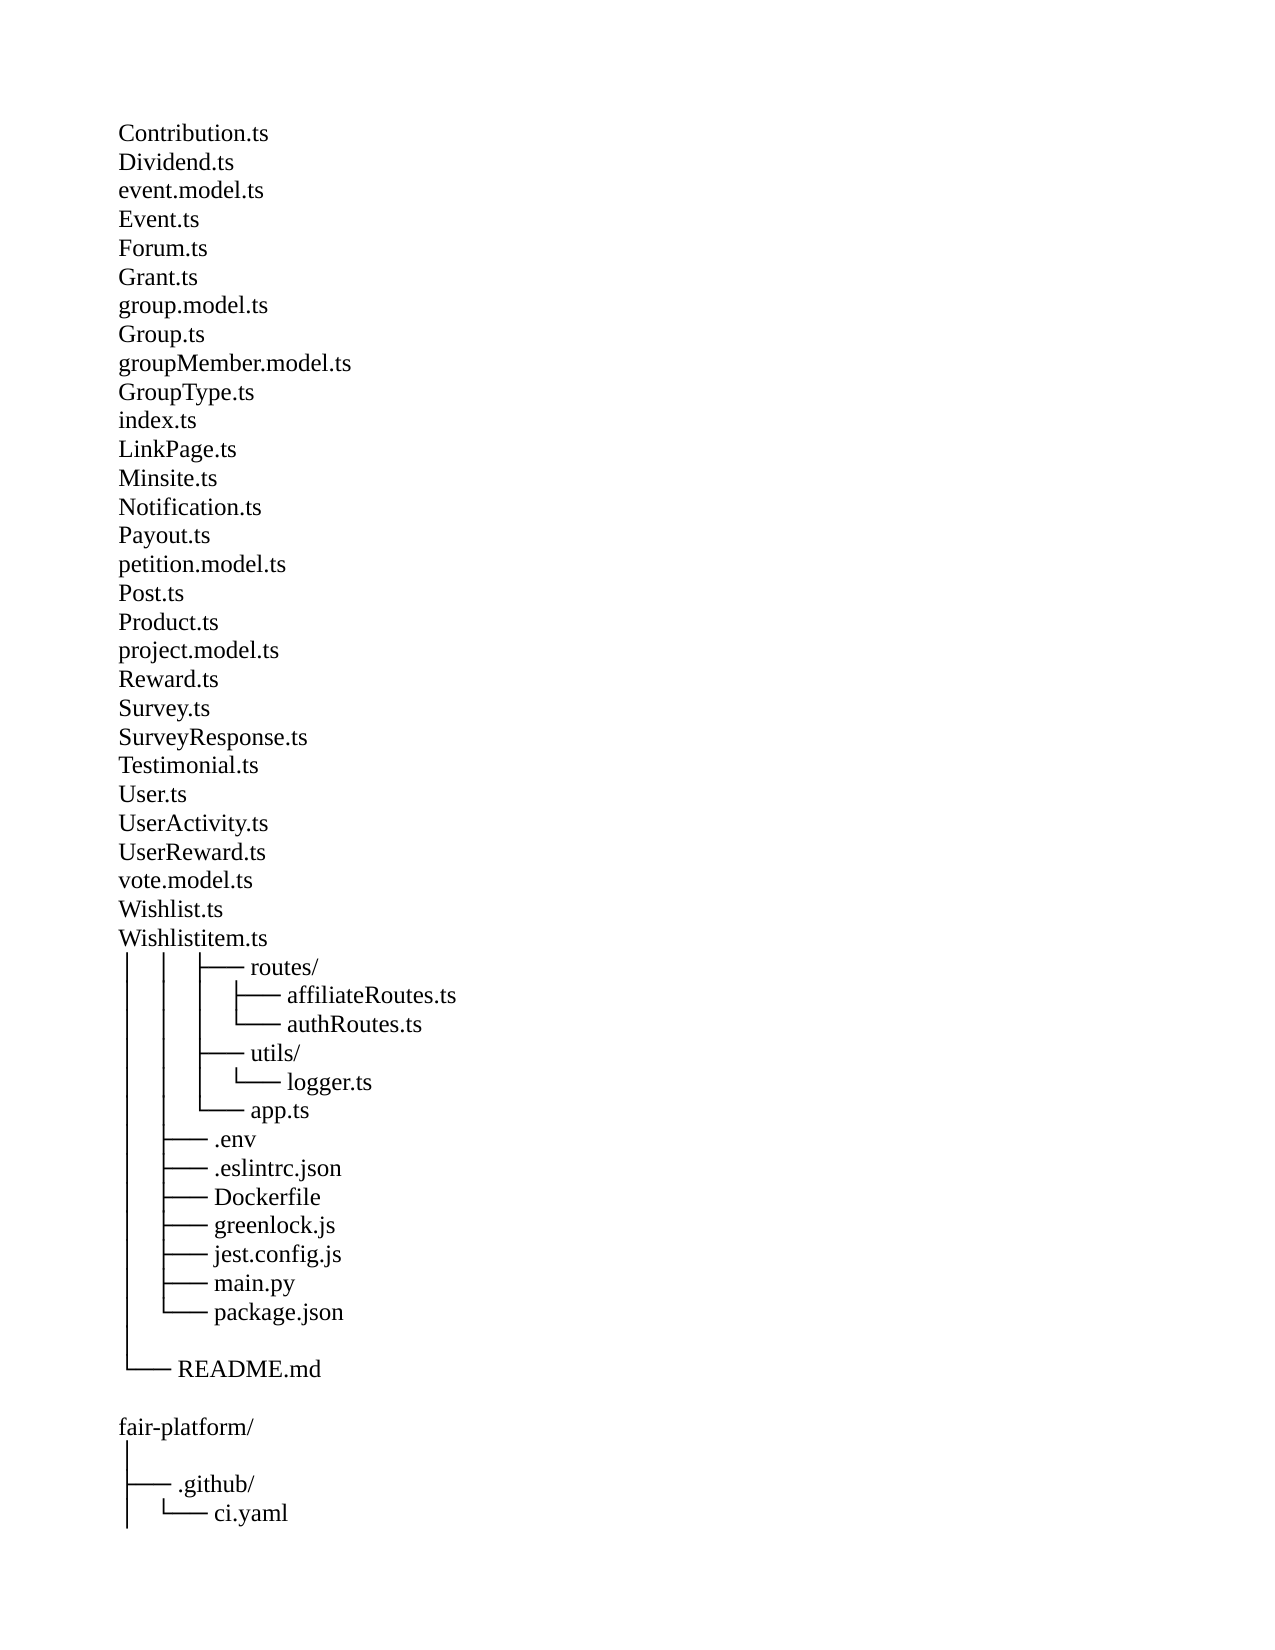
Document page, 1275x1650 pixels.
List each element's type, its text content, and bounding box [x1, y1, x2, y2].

text │ │ │ └── authRoutes.ts [128, 1009, 162, 1038]
text Payout.ts [118, 521, 1157, 549]
text Event.ts [118, 204, 1157, 233]
text Group.ts [118, 319, 1157, 348]
text │ ├── greenlock.js [128, 1211, 162, 1239]
text │ └── ci.yaml [128, 1498, 1157, 1527]
text Notification.ts [118, 492, 1157, 521]
text │ │ │ ├── affiliateRoutes.ts [201, 981, 235, 1009]
text Survey.ts [118, 693, 1157, 722]
text │ │ ├── utils/ [128, 1038, 162, 1067]
text Grant.ts [118, 262, 1157, 291]
text │ │ ├── routes/ [164, 952, 199, 981]
text │ │ │ ├── affiliateRoutes.ts [237, 981, 1157, 1009]
text UserReward.ts [118, 837, 1157, 866]
text │ [128, 1326, 1157, 1354]
text │ │ │ └── logger.ts [164, 1067, 199, 1096]
text project.model.ts [118, 636, 1157, 664]
text petition.model.ts [118, 549, 1157, 578]
text │ ├── main.py [128, 1268, 162, 1297]
text │ ├── jest.config.js [164, 1239, 1157, 1268]
text vote.model.ts [118, 866, 1157, 894]
text UserActivity.ts [118, 808, 1157, 837]
text │ └── package.json [128, 1297, 1157, 1326]
text group.model.ts [118, 291, 1157, 319]
text Wishlist.ts [118, 894, 1157, 923]
text Dividend.ts [118, 147, 1157, 176]
text │ │ ├── routes/ [201, 952, 1157, 981]
text │ │ │ ├── affiliateRoutes.ts [164, 981, 199, 1009]
text │ ├── .eslintrc.json [164, 1153, 1157, 1182]
text ├── .github/ [128, 1469, 1157, 1498]
text │ │ │ └── authRoutes.ts [201, 1009, 1157, 1038]
text │ [118, 1441, 126, 1469]
text │ ├── main.py [164, 1268, 1157, 1297]
text │ [118, 1326, 126, 1354]
text Product.ts [118, 607, 1157, 636]
text │ │ └── app.ts [164, 1096, 1157, 1124]
text │ ├── .env [128, 1124, 162, 1153]
text │ │ │ ├── affiliateRoutes.ts [128, 981, 162, 1009]
text Minsite.ts [118, 463, 1157, 492]
text │ ├── .eslintrc.json [128, 1153, 162, 1182]
text Wishlistitem.ts [118, 923, 1157, 952]
text │ │ └── app.ts [128, 1096, 162, 1124]
text └── README.md [118, 1354, 1157, 1383]
text event.model.ts [118, 176, 1157, 204]
text LinkPage.ts [118, 434, 1157, 463]
text │ │ ├── routes/ [128, 952, 162, 981]
text User.ts [118, 779, 1157, 808]
text Forum.ts [118, 233, 1157, 262]
text groupMember.model.ts [118, 348, 1157, 377]
text │ ├── Dockerfile [128, 1182, 162, 1211]
text │ ├── .env [118, 1124, 126, 1153]
text │ ├── Dockerfile [164, 1182, 1157, 1211]
text fair-platform/ [118, 1412, 1157, 1441]
text SurveyResponse.ts [118, 722, 1157, 751]
text │ │ │ └── logger.ts [201, 1067, 1157, 1096]
text GroupType.ts [118, 377, 1157, 406]
text Reward.ts [118, 664, 1157, 693]
text Contribution.ts [118, 118, 1157, 147]
text │ ├── jest.config.js [128, 1239, 162, 1268]
text │ ├── greenlock.js [164, 1211, 1157, 1239]
text Post.ts [118, 578, 1157, 607]
text │ │ │ └── logger.ts [128, 1067, 162, 1096]
text Testimonial.ts [118, 751, 1157, 779]
text │ ├── .env [164, 1124, 1157, 1153]
text │ │ ├── utils/ [201, 1038, 1157, 1067]
text │ │ │ └── authRoutes.ts [164, 1009, 199, 1038]
text │ │ ├── utils/ [164, 1038, 199, 1067]
text index.ts [118, 406, 1157, 434]
text │ [128, 1441, 1157, 1469]
